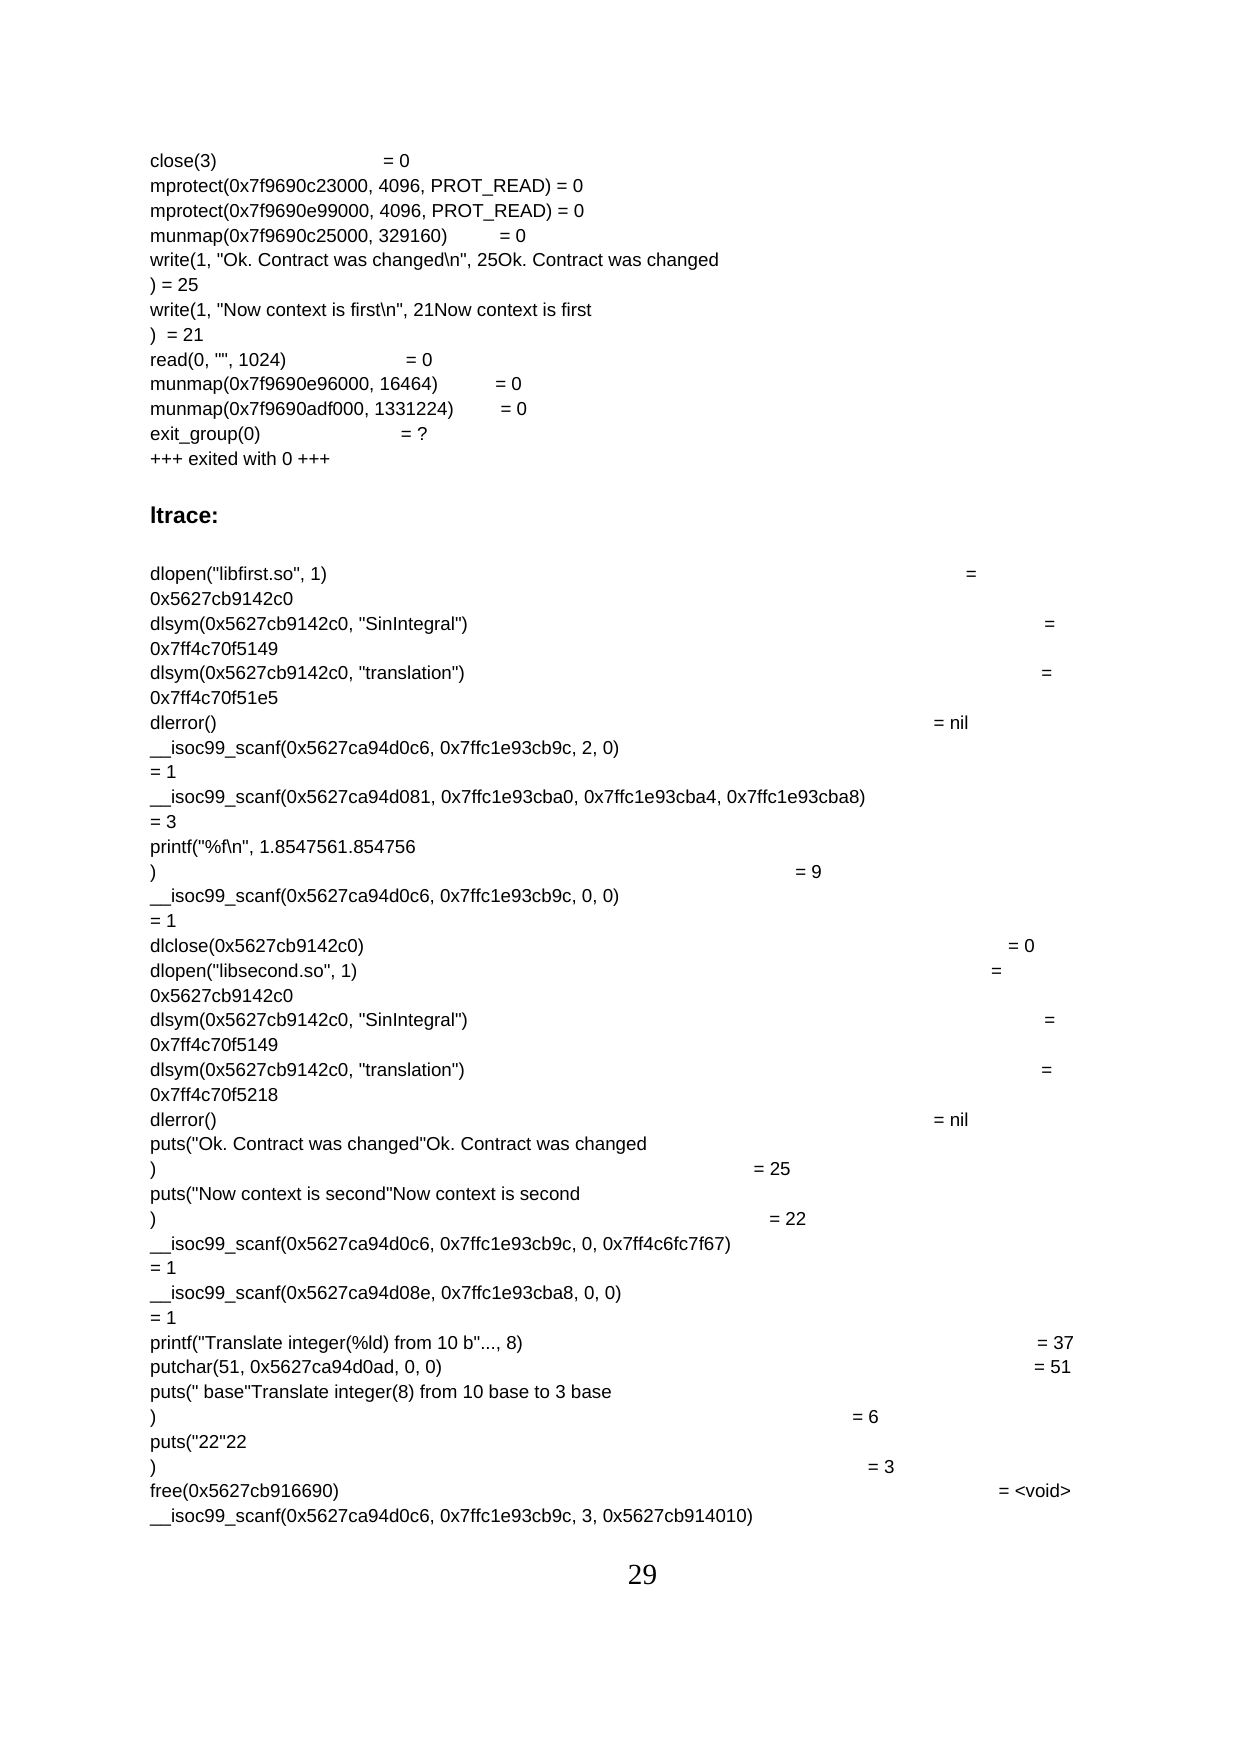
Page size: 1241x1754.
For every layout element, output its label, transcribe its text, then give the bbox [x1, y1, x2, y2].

text +++ exited with 0 +++ [150, 447, 1091, 469]
text __isoc99_scanf(0x5627ca94d0c6, 0x7ffc1e93cb9c, 0, 0) = 1 [150, 885, 1091, 932]
text putchar(51, 0x5627ca94d0ad, 0, 0) = 51 [150, 1356, 1091, 1378]
text printf("%f\n", 1.8547561.854756 [150, 836, 1091, 857]
text puts("Ok. Contract was changed"Ok. Contract was changed [150, 1133, 1091, 1155]
text ltrace: [150, 502, 1091, 529]
text __isoc99_scanf(0x5627ca94d081, 0x7ffc1e93cba0, 0x7ffc1e93cba4, 0x7ffc1e93cba8) = 3 [150, 786, 1091, 832]
text dlopen("libsecond.so", 1) = 0x5627cb9142c0 [150, 959, 1091, 1006]
text dlsym(0x5627cb9142c0, "SinIntegral") = 0x7ff4c70f5149 [150, 1009, 1091, 1056]
text ) = 21 [150, 323, 1091, 345]
text ) = 6 [150, 1406, 1091, 1427]
text munmap(0x7f9690c25000, 329160) = 0 [150, 224, 1091, 246]
text write(1, "Ok. Contract was changed\n", 25Ok. Contract was changed [150, 249, 1091, 271]
text __isoc99_scanf(0x5627ca94d0c6, 0x7ffc1e93cb9c, 3, 0x5627cb914010) [150, 1505, 1091, 1527]
text __isoc99_scanf(0x5627ca94d0c6, 0x7ffc1e93cb9c, 0, 0x7ff4c6fc7f67) = 1 [150, 1232, 1091, 1279]
text ) = 25 [150, 274, 1091, 296]
text dlsym(0x5627cb9142c0, "translation") = 0x7ff4c70f5218 [150, 1059, 1091, 1105]
text mprotect(0x7f9690c23000, 4096, PROT_READ) = 0 [150, 175, 1091, 196]
text dlsym(0x5627cb9142c0, "translation") = 0x7ff4c70f51e5 [150, 662, 1091, 708]
text __isoc99_scanf(0x5627ca94d0c6, 0x7ffc1e93cb9c, 2, 0) = 1 [150, 736, 1091, 783]
text dlerror() = nil [150, 1108, 1091, 1130]
text munmap(0x7f9690adf000, 1331224) = 0 [150, 398, 1091, 419]
text write(1, "Now context is first\n", 21Now context is first [150, 299, 1091, 320]
text free(0x5627cb916690) = <void> [150, 1480, 1091, 1502]
text munmap(0x7f9690e96000, 16464) = 0 [150, 373, 1091, 395]
text __isoc99_scanf(0x5627ca94d08e, 0x7ffc1e93cba8, 0, 0) = 1 [150, 1282, 1091, 1328]
text ) = 22 [150, 1207, 1091, 1229]
text mprotect(0x7f9690e99000, 4096, PROT_READ) = 0 [150, 199, 1091, 221]
text puts(" base"Translate integer(8) from 10 base to 3 base [150, 1381, 1091, 1403]
text read(0, "", 1024) = 0 [150, 348, 1091, 370]
text close(3) = 0 [150, 150, 1091, 172]
text dlopen("libfirst.so", 1) = 0x5627cb9142c0 [150, 563, 1091, 609]
text ) = 3 [150, 1455, 1091, 1477]
text dlsym(0x5627cb9142c0, "SinIntegral") = 0x7ff4c70f5149 [150, 612, 1091, 659]
text ) = 9 [150, 860, 1091, 882]
text printf("Translate integer(%ld) from 10 b"..., 8) = 37 [150, 1331, 1091, 1353]
text ) = 25 [150, 1158, 1091, 1179]
text dlerror() = nil [150, 712, 1091, 733]
text puts("Now context is second"Now context is second [150, 1183, 1091, 1204]
text dlclose(0x5627cb9142c0) = 0 [150, 935, 1091, 956]
text puts("22"22 [150, 1431, 1091, 1452]
text exit_group(0) = ? [150, 423, 1091, 444]
